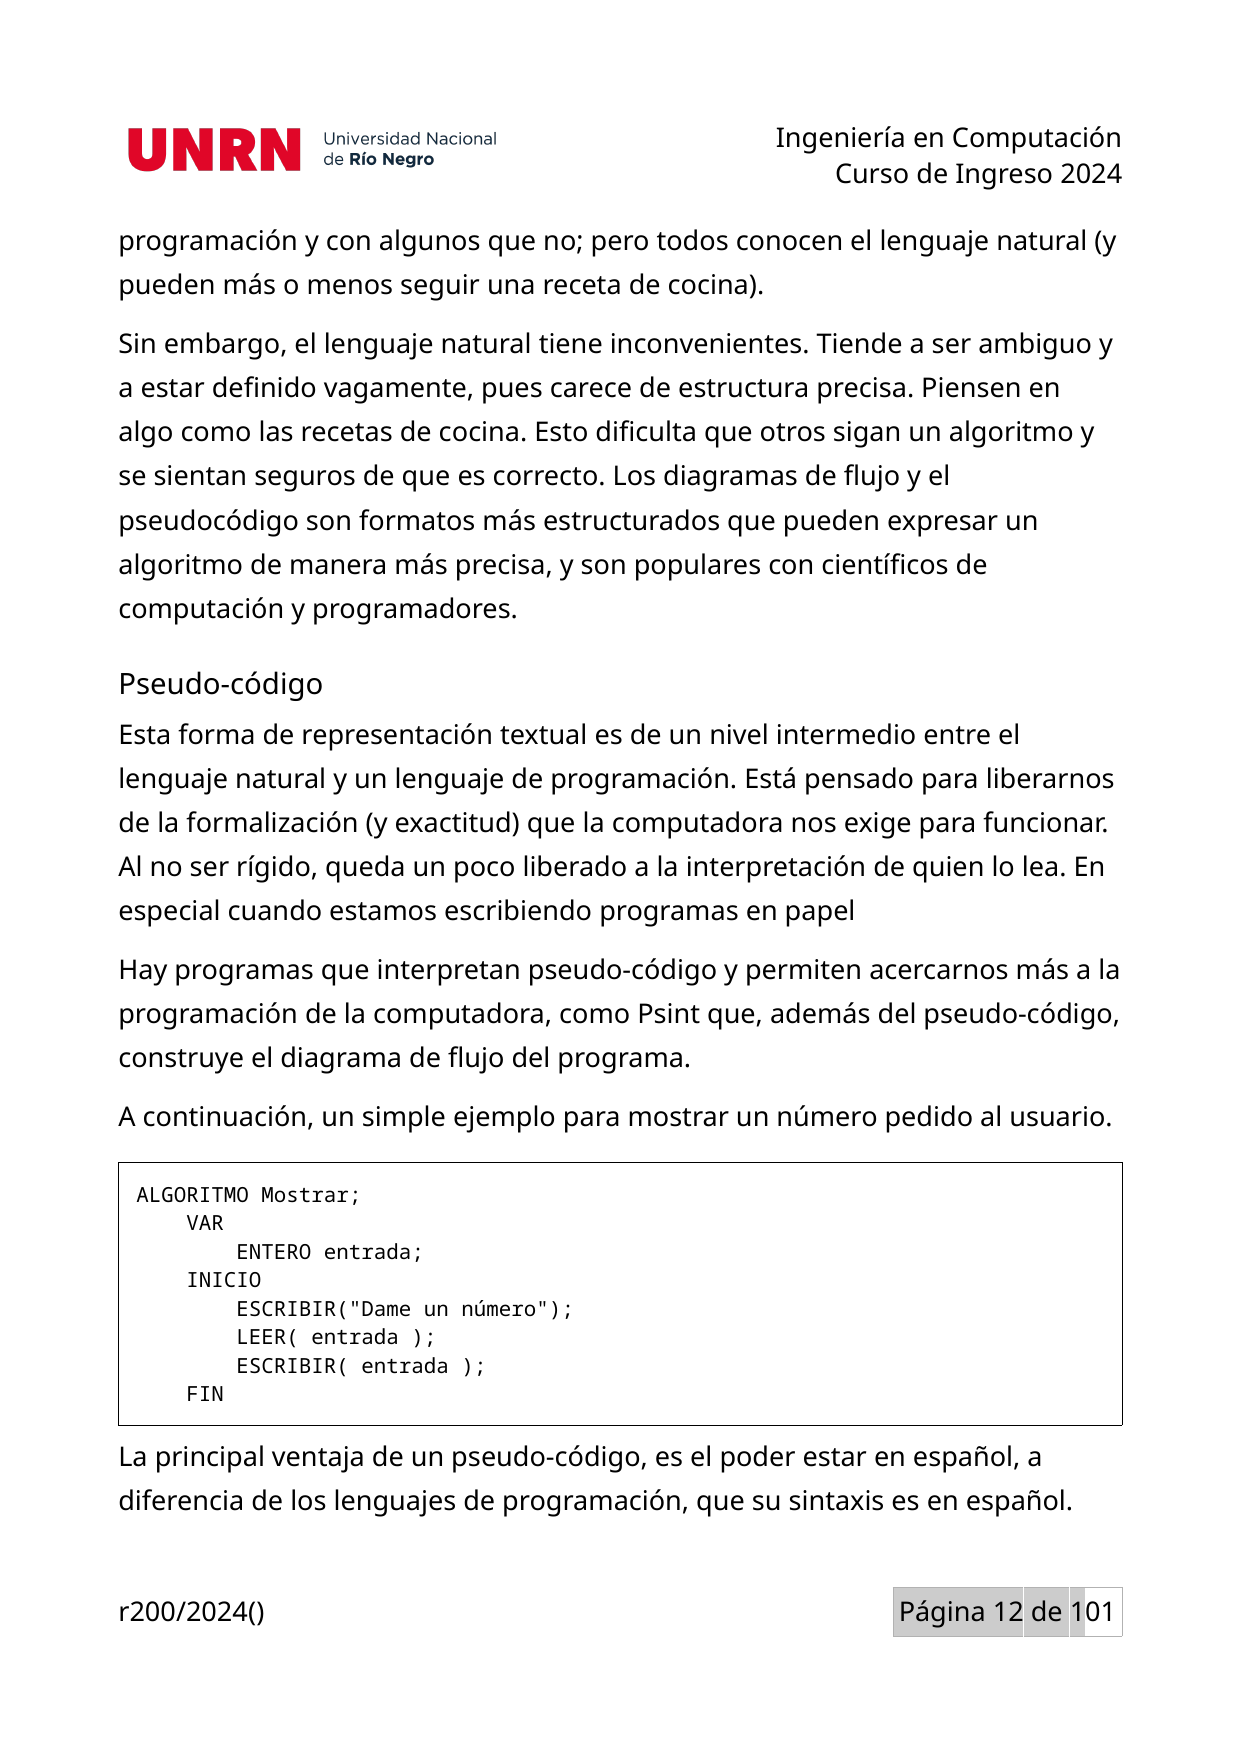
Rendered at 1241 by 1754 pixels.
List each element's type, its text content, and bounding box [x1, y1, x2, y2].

text ESCRIBIR("Dame un número"); [119, 1276, 1122, 1304]
text ENTERO entrada; [119, 1219, 1122, 1248]
text ESCRIBIR( entrada ); [119, 1333, 1122, 1361]
text Sin embargo, el lenguaje natural tiene inconvenientes. Tiende a ser ambiguo y a estar definido vagamente, pues carece de estructura precisa. Piensen en algo como las recetas de cocina. Esto dificulta que otros sigan un algoritmo y se sientan seguros de que es correcto. Los diagramas de flujo y el pseudocódigo son formatos más estructurados que pueden expresar un algoritmo de manera más precisa, y son populares con científicos de computación y programadores. [118, 324, 1122, 626]
text programación y con algunos que no; pero todos conocen el lenguaje natural (y pueden más o menos seguir una receta de cocina). [118, 221, 1122, 302]
text FIN [119, 1361, 1122, 1425]
text VAR [239, 1191, 246, 1201]
text LEER( entrada ); [119, 1304, 1122, 1333]
text ALGORITMO Mostrar; [119, 1163, 1122, 1191]
text A continuación, un simple ejemplo para mostrar un número pedido al usuario. [118, 1098, 1122, 1134]
text Hay programas que interpretan pseudo-código y permiten acercarnos más a la programación de la computadora, como Psint que, además del pseudo-código, construye el diagrama de flujo del programa. [118, 951, 1122, 1076]
text VAR [176, 1191, 183, 1201]
text La principal ventaja de un pseudo-código, es el poder estar en español, a diferencia de los lenguajes de programación, que su sintaxis es en español. [118, 1437, 1122, 1518]
text VAR [119, 1191, 1122, 1219]
text Esta forma de representación textual es de un nivel intermedio entre el lenguaje natural y un lenguaje de programación. Está pensado para liberarnos de la formalización (y exactitud) que la computadora nos exige para funcionar. Al no ser rígido, queda un poco liberado a la interpretación de quien lo lea. En especial cuando estamos escribiendo programas en papel [118, 715, 1122, 929]
subtitle Pseudo-código [118, 663, 1122, 703]
picture [118, 118, 505, 180]
text INICIO [119, 1248, 1122, 1276]
